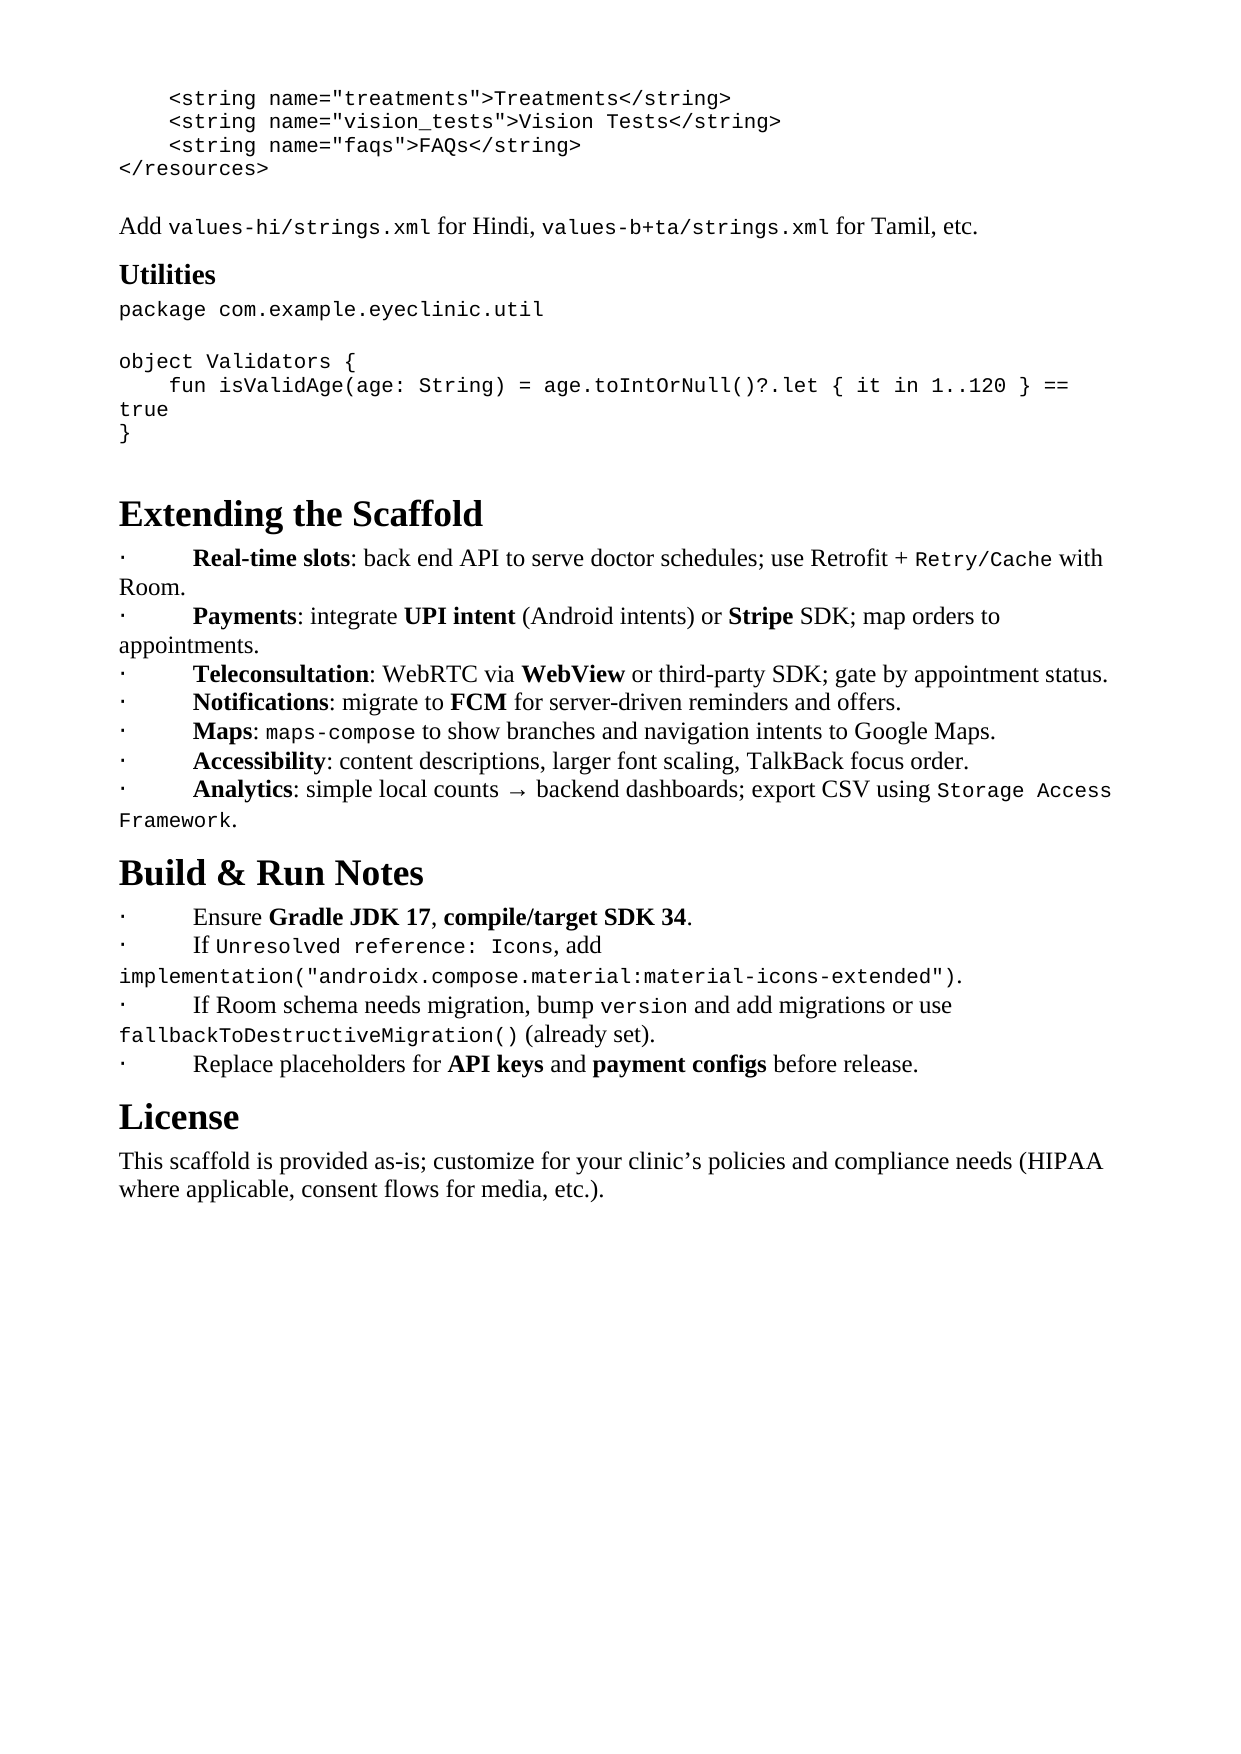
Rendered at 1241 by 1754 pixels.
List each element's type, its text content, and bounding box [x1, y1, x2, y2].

text Utilities [119, 257, 1121, 291]
text <string name="vision_tests">Vision Tests</string> [119, 111, 1121, 135]
list Teleconsultation: WebRTC via WebView or third-party SDK; gate by appointment status. [119, 659, 1121, 687]
text <string name="faqs">FAQs</string> [119, 135, 1121, 158]
text <string name="treatments">Treatments</string> [119, 87, 1121, 111]
text Build & Run Notes [119, 850, 1121, 893]
text Add values-hi/strings.xml for Hindi, values-b+ta/strings.xml for Tamil, etc. [119, 211, 1121, 240]
list Notifications: migrate to FCM for server-driven reminders and offers. [119, 687, 1121, 716]
text package com.example.eyeclinic.util [119, 299, 1121, 323]
text } [119, 422, 1121, 446]
text </resources> [119, 158, 1121, 182]
text fun isValidAge(age: String) = age.toIntOrNull()?.let { it in 1..120 } == true [119, 375, 1121, 422]
list Maps: maps-compose to show branches and navigation intents to Google Maps. [119, 716, 1121, 746]
list Real-time slots: back end API to serve doctor schedules; use Retrofit + Retry/Cache with Room. [119, 543, 1121, 601]
text object Validators { [119, 351, 1121, 375]
list Ensure Gradle JDK 17, compile/target SDK 34. [119, 902, 1121, 931]
list If Room schema needs migration, bump version and add migrations or use fallbackToDestructiveMigration() (already set). [119, 990, 1121, 1049]
text This scaffold is provided as-is; customize for your clinic’s policies and compliance needs (HIPAA where applicable, consent flows for media, etc.). [119, 1146, 1121, 1203]
list Analytics: simple local counts → backend dashboards; export CSV using Storage Access Framework. [119, 774, 1121, 834]
list Accessibility: content descriptions, larger font scaling, TalkBack focus order. [119, 746, 1121, 774]
list Replace placeholders for API keys and payment configs before release. [119, 1049, 1121, 1078]
text Extending the Scaffold [119, 491, 1121, 534]
list Payments: integrate UPI intent (Android intents) or Stripe SDK; map orders to appointments. [119, 601, 1121, 659]
list If Unresolved reference: Icons, add implementation("androidx.compose.material:material-icons-extended"). [119, 931, 1121, 990]
text License [119, 1094, 1121, 1137]
